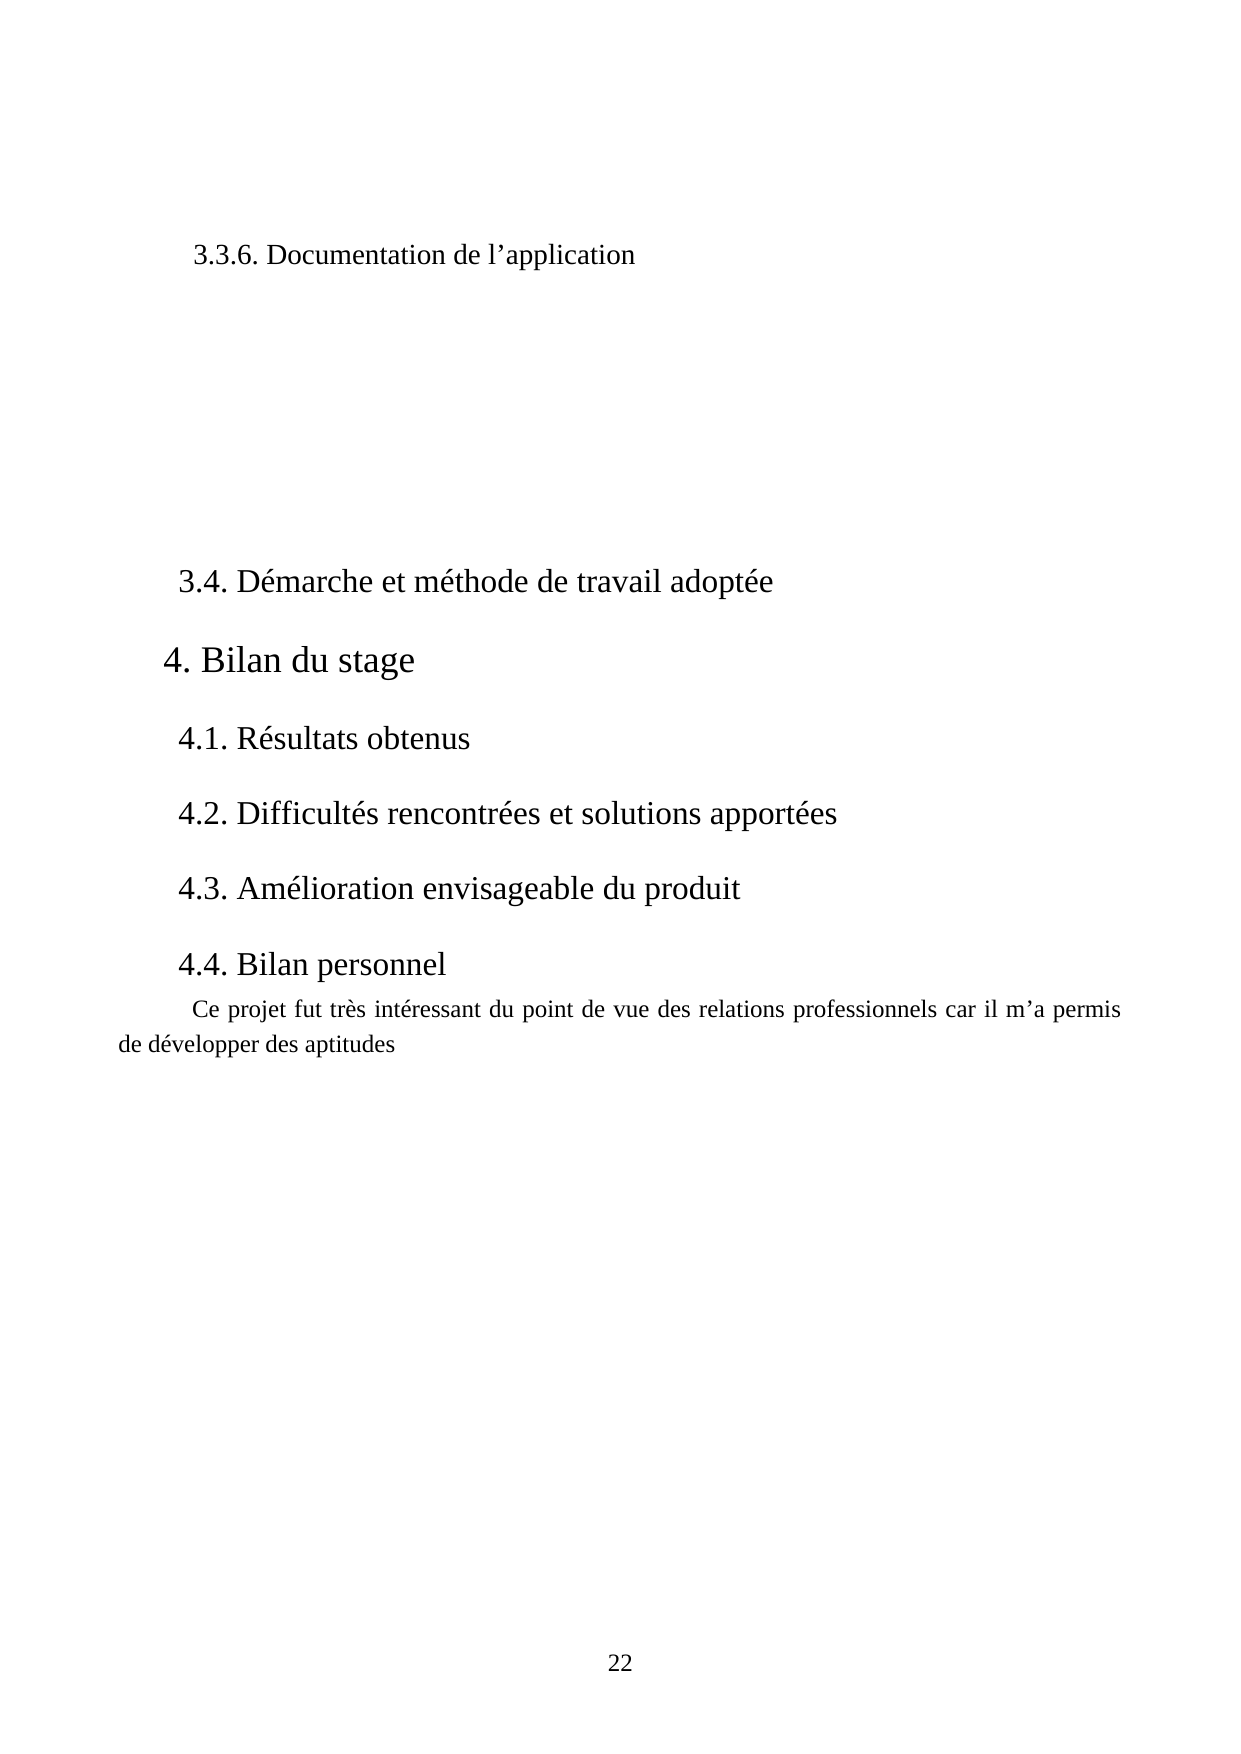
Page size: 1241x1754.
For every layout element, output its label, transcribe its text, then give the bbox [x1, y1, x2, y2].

subtitle 4.2. Difficultés rencontrées et solutions apportées [118, 793, 1122, 832]
text Ce projet fut très intéressant du point de vue des relations professionnels car il m’a permis de développer des aptitudes [118, 994, 1122, 1057]
subtitle 3.3.6. Documentation de l’application [118, 237, 1122, 270]
subtitle 3.4. Démarche et méthode de travail adoptée [118, 562, 1122, 600]
subtitle 4.4. Bilan personnel [118, 944, 1122, 982]
subtitle 4. Bilan du stage [118, 637, 1122, 680]
subtitle 4.3. Amélioration envisageable du produit [118, 868, 1122, 907]
subtitle 4.1. Résultats obtenus [118, 718, 1122, 756]
